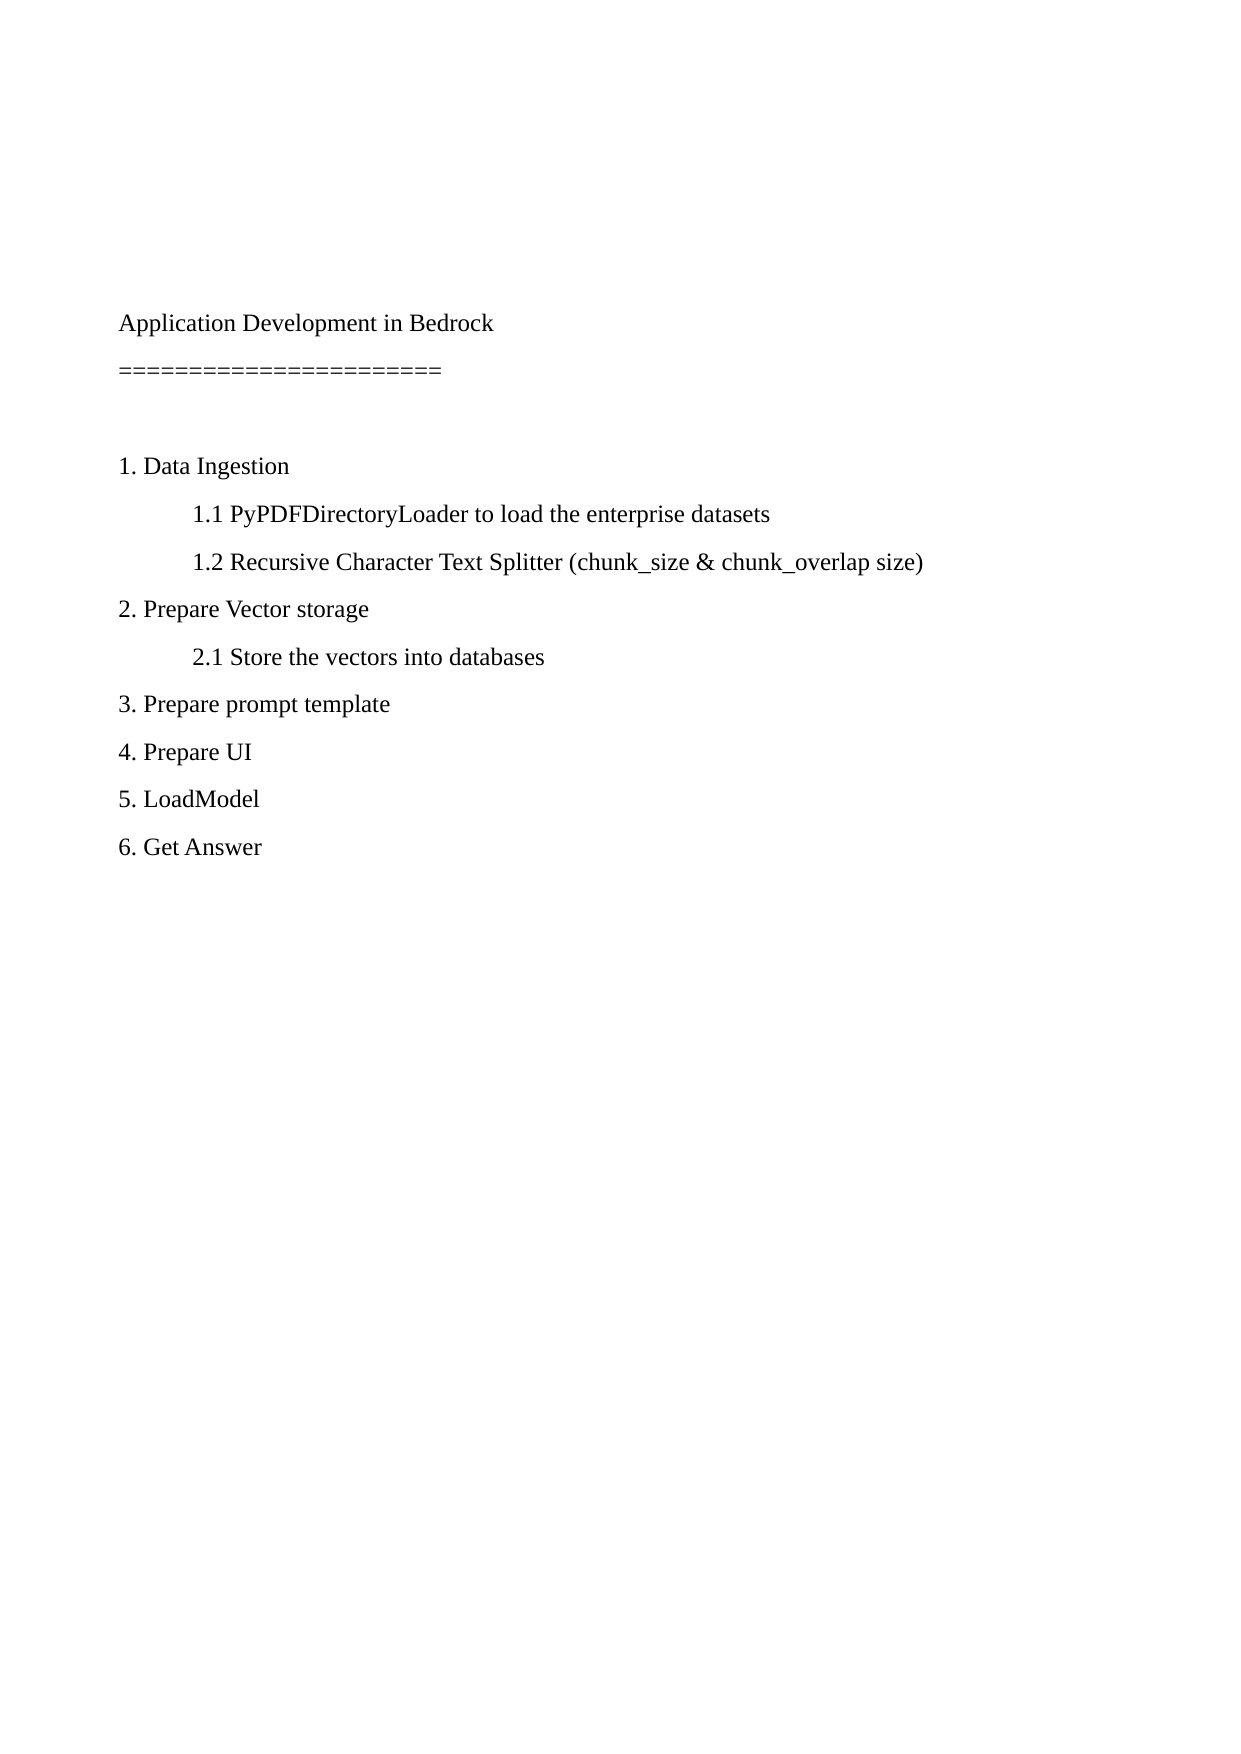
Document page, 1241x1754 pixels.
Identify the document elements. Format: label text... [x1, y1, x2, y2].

text Application Development in Bedrock [118, 308, 1122, 337]
text 3. Prepare prompt template [118, 689, 1122, 718]
text ======================= [118, 356, 1122, 385]
text 1.1 PyPDFDirectoryLoader to load the enterprise datasets [192, 499, 1122, 528]
text 1. Data Ingestion [118, 451, 1122, 480]
text 4. Prepare UI [118, 737, 1122, 766]
text 2. Prepare Vector storage [118, 594, 1122, 623]
text 1.2 Recursive Character Text Splitter (chunk_size & chunk_overlap size) [192, 547, 1122, 575]
text 2.1 Store the vectors into databases [192, 642, 1122, 671]
text 5. LoadModel [118, 784, 1122, 813]
text 6. Get Answer [118, 832, 1122, 894]
